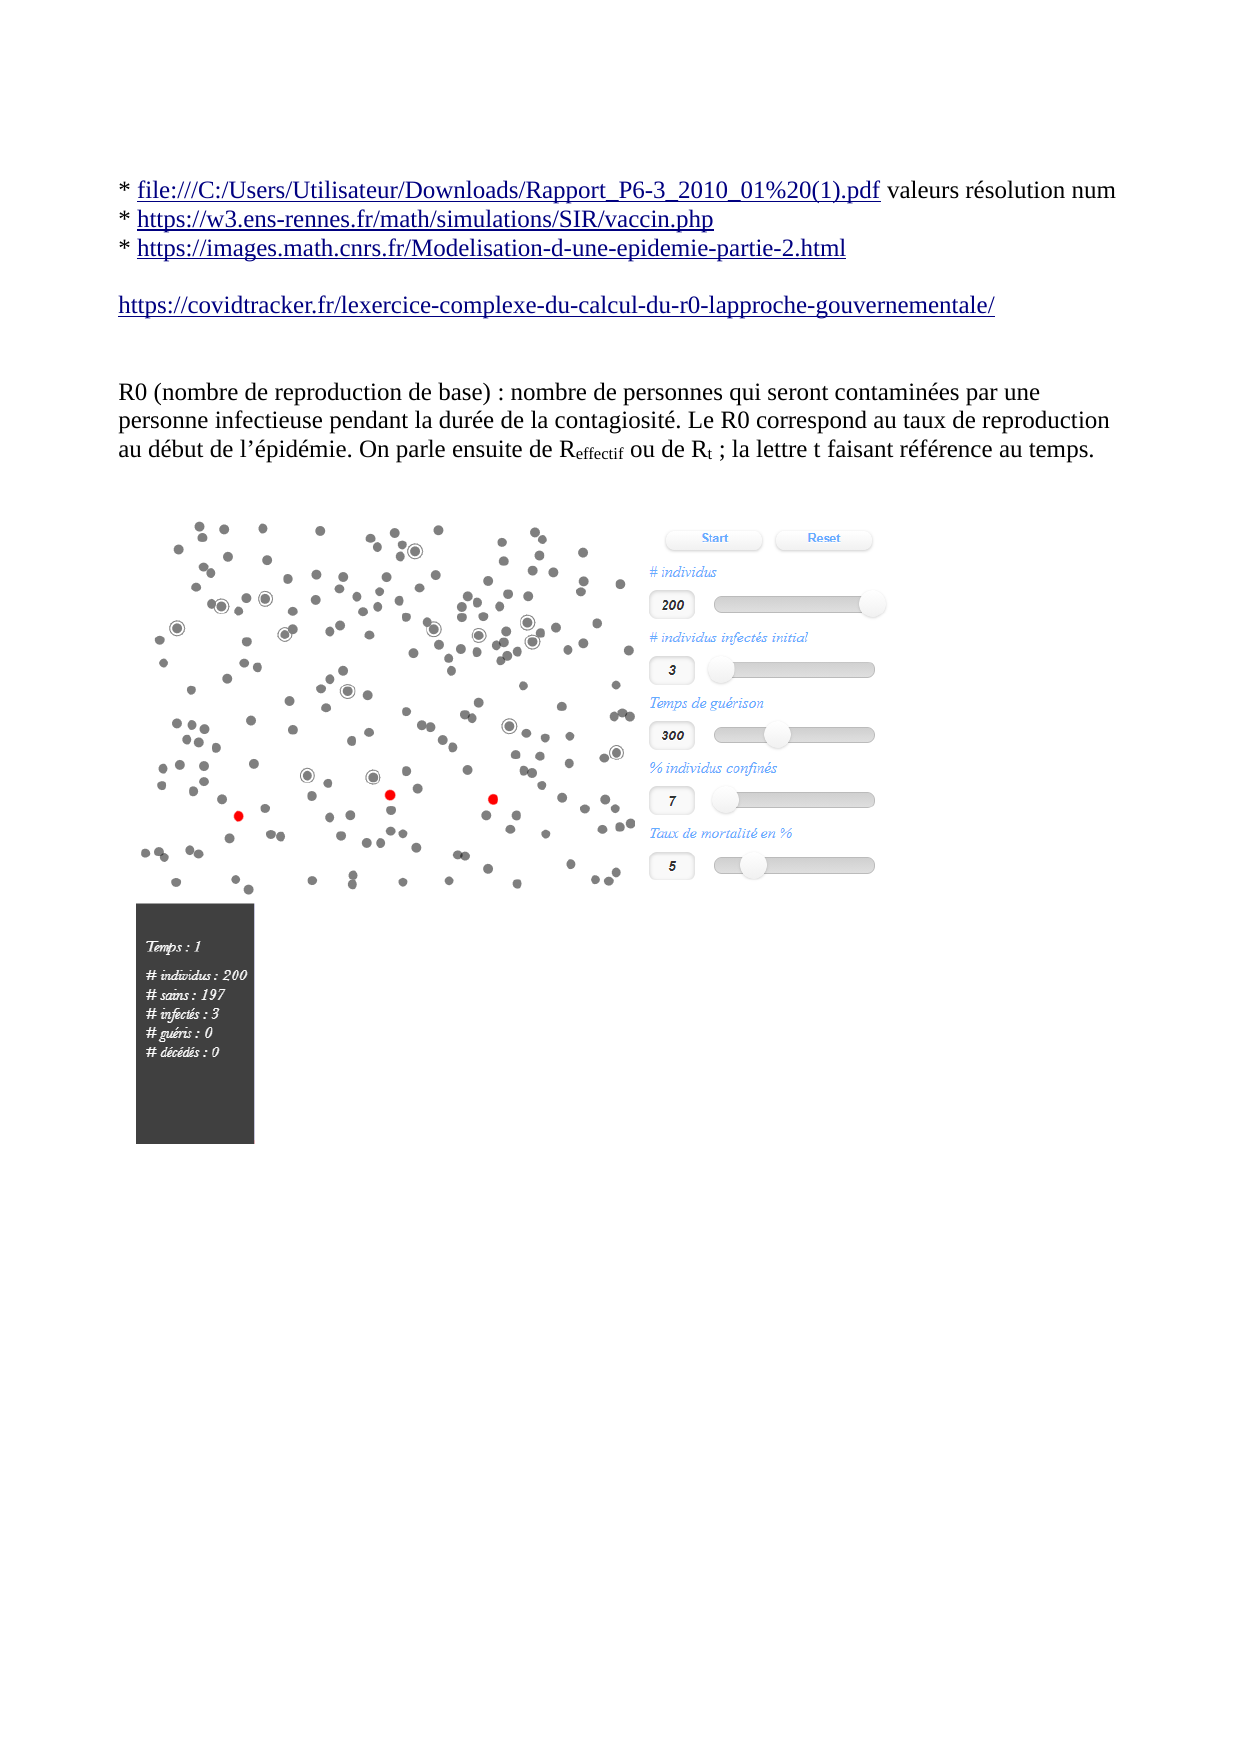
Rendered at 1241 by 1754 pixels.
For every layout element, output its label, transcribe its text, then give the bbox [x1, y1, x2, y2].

text https://covidtracker.fr/lexercice-complexe-du-calcul-du-r0-lapproche-gouvernementale/ [118, 291, 1122, 319]
text * file:///C:/Users/Utilisateur/Downloads/Rapport_P6-3_2010_01%20(1).pdf valeurs résolution num [118, 176, 1122, 204]
text R0 (nombre de reproduction de base) : nombre de personnes qui seront contaminées par une personne infectieuse pendant la durée de la contagiosité. Le R0 correspond au taux de reproduction au début de l’épidémie. On parle ensuite de Reffectif ou de Rt ; la lettre t faisant référence au temps. [118, 377, 1122, 463]
text * https://images.math.cnrs.fr/Modelisation-d-une-epidemie-partie-2.html [118, 233, 1122, 262]
text * https://w3.ens-rennes.fr/math/simulations/SIR/vaccin.php [118, 204, 1122, 233]
picture [118, 493, 924, 1145]
